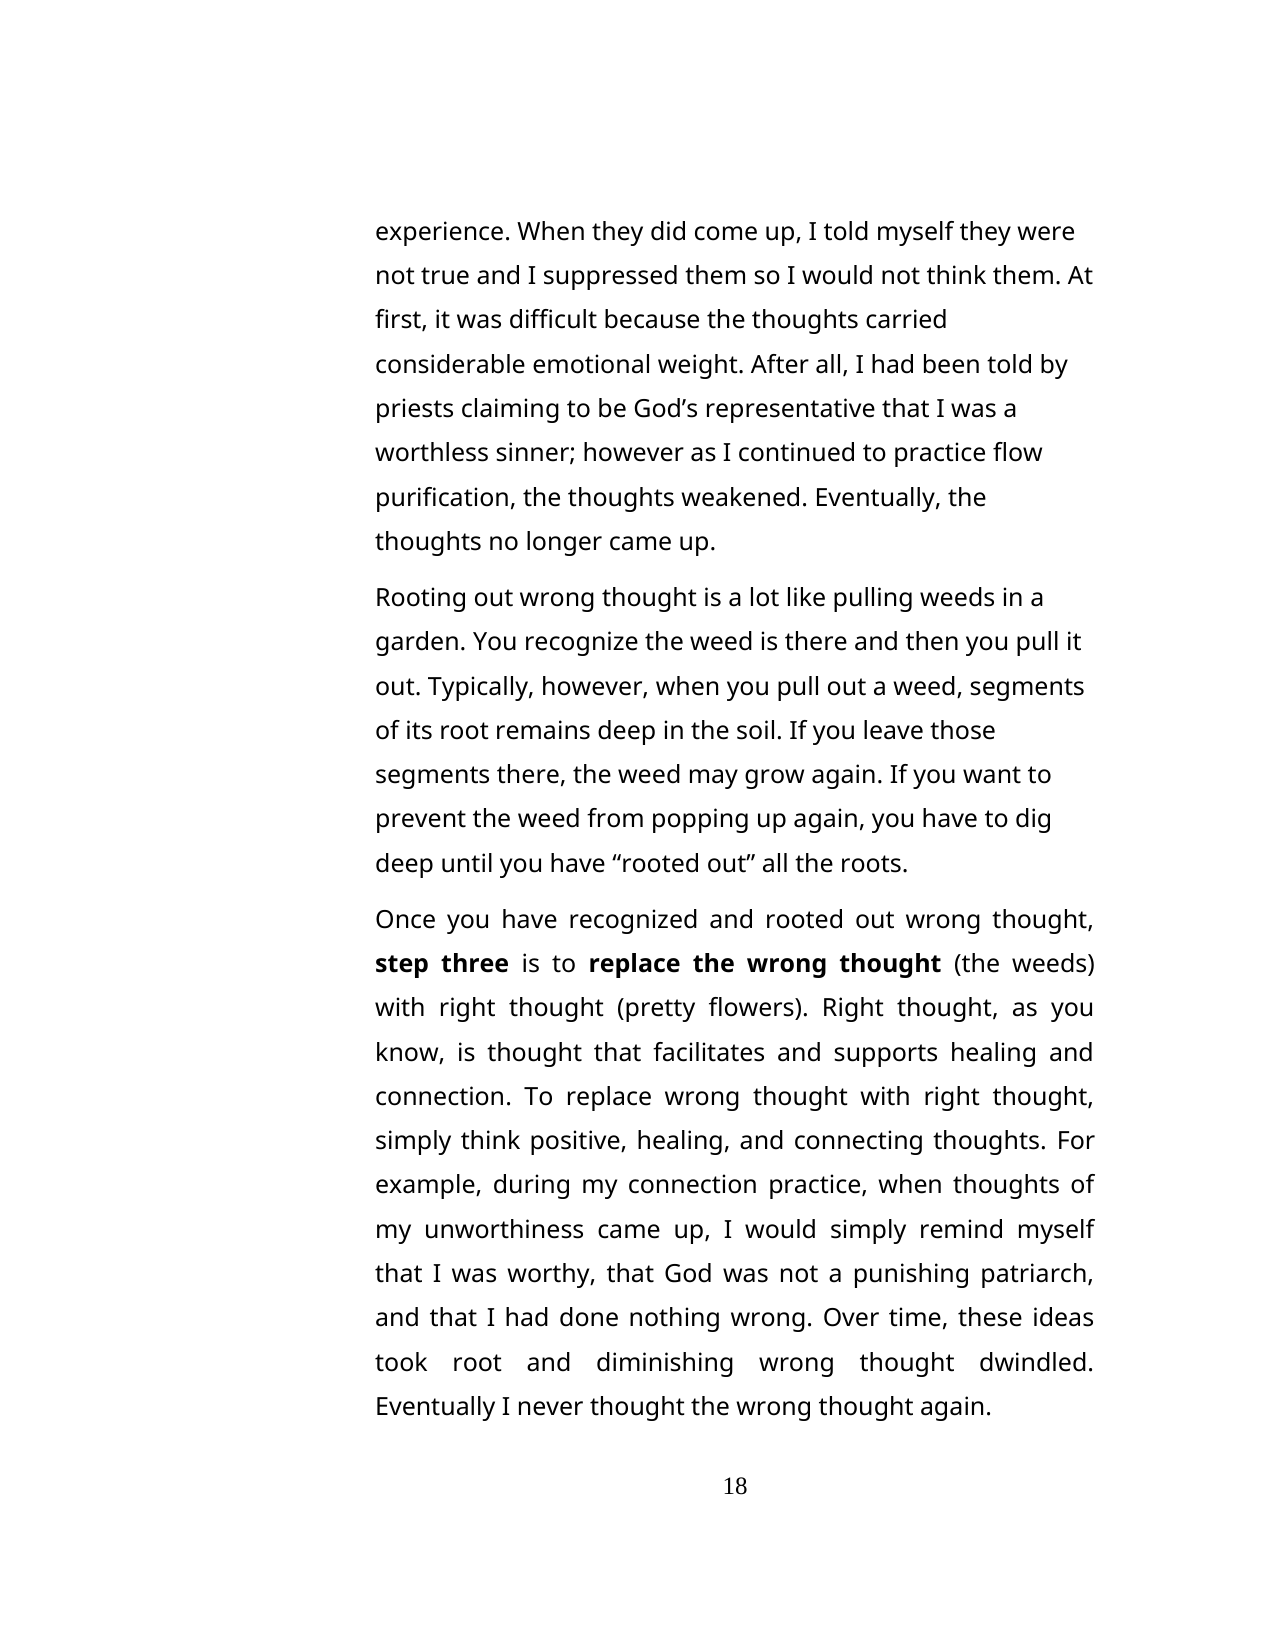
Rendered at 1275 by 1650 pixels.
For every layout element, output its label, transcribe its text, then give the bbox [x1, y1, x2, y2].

text experience. When they did come up, I told myself they were not true and I suppressed them so I would not think them. At first, it was difficult because the thoughts carried considerable emotional weight. After all, I had been told by priests claiming to be God’s representative that I was a worthless sinner; however as I continued to practice flow purification, the thoughts weakened. Eventually, the thoughts no longer came up. [375, 213, 1095, 557]
text Once you have recognized and rooted out wrong thought, step three is to replace the wrong thought (the weeds) with right thought (pretty flowers). Right thought, as you know, is thought that facilitates and supports healing and connection. To replace wrong thought with right thought, simply think positive, healing, and connecting thoughts. For example, during my connection practice, when thoughts of my unworthiness came up, I would simply remind myself that I was worthy, that God was not a punishing patriarch, and that I had done nothing wrong. Over time, these ideas took root and diminishing wrong thought dwindled. Eventually I never thought the wrong thought again. [375, 902, 1095, 1423]
text Rooting out wrong thought is a lot like pulling weeds in a garden. You recognize the weed is there and then you pull it out. Typically, however, when you pull out a weed, segments of its root remains deep in the soil. If you leave those segments there, the weed may grow again. If you want to prevent the weed from popping up again, you have to dig deep until you have “rooted out” all the roots. [375, 580, 1095, 879]
